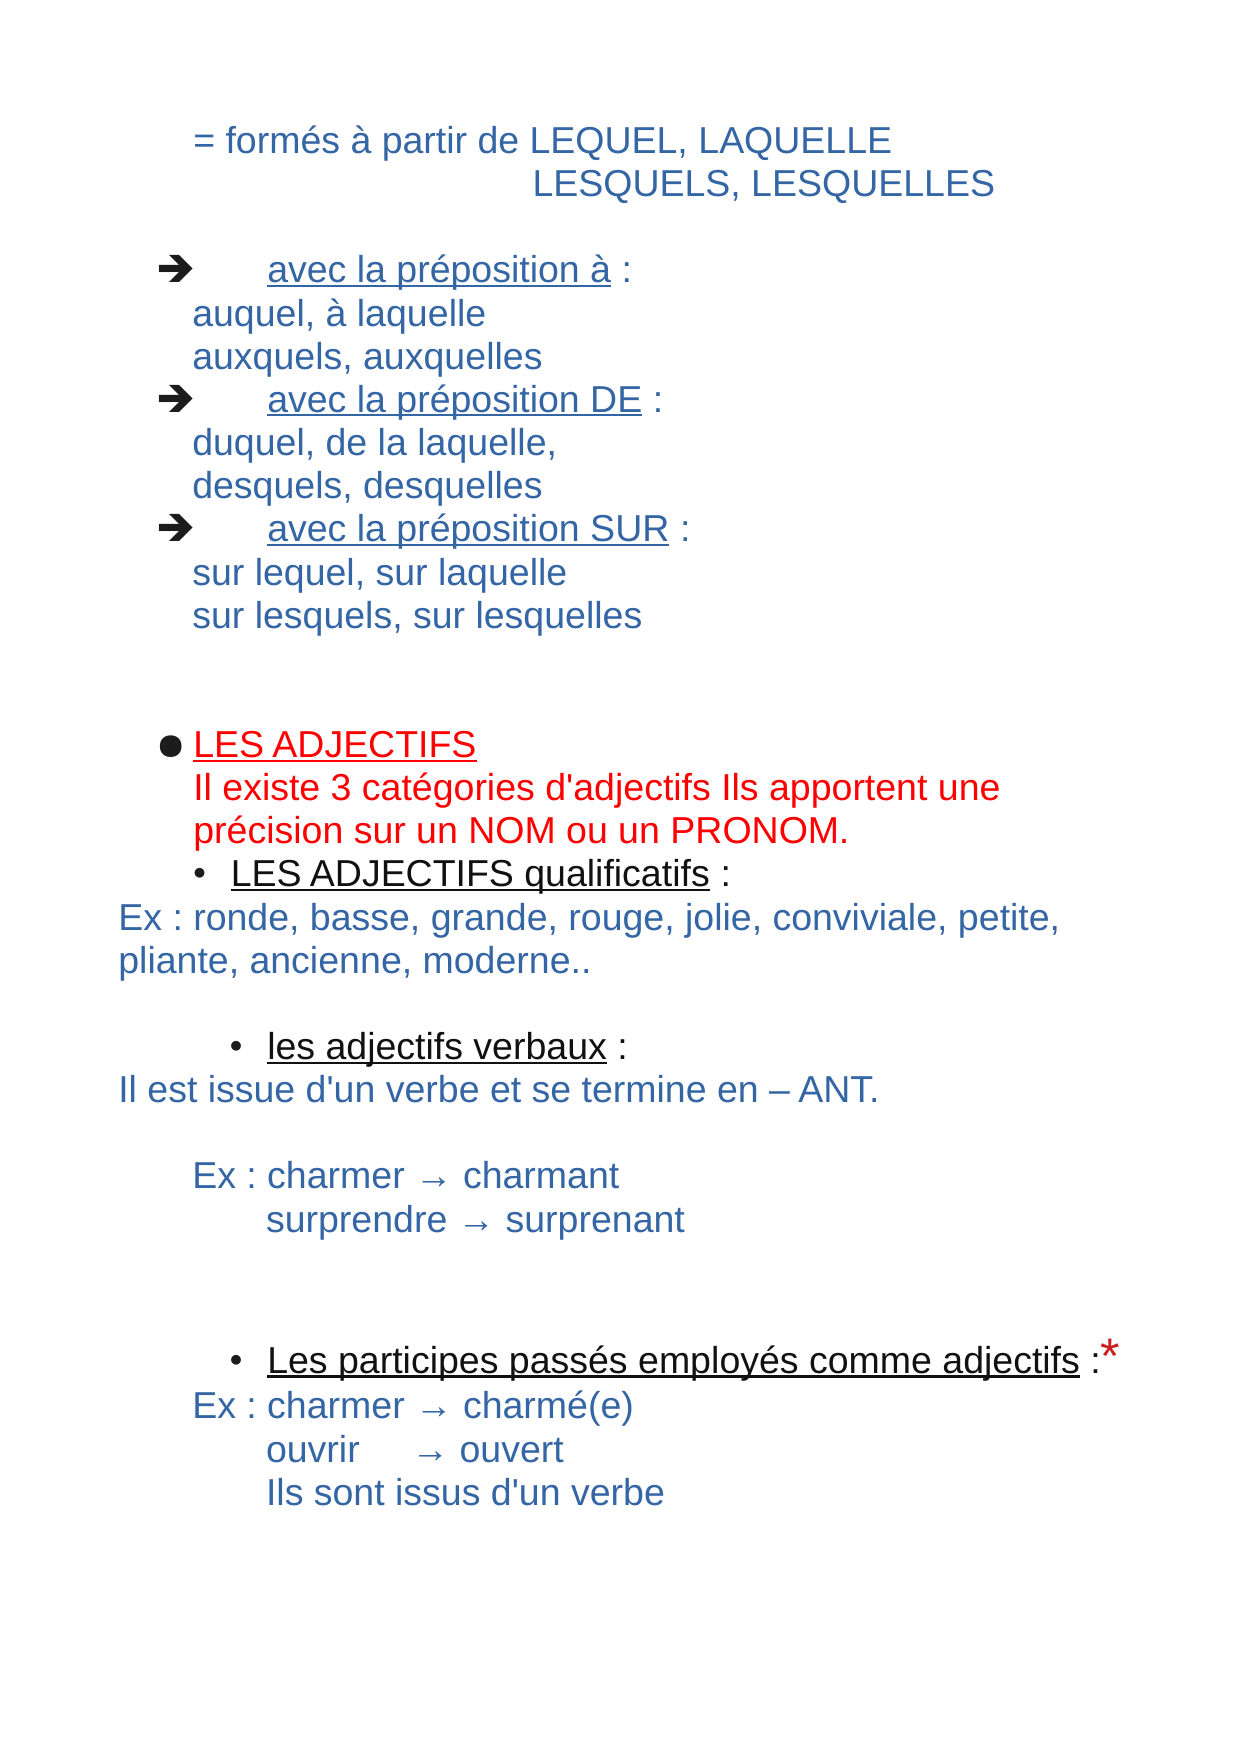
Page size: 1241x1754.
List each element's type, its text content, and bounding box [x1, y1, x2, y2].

list LES ADJECTIFS [156, 722, 1122, 765]
text Ex : ronde, basse, grande, rouge, jolie, conviviale, petite, pliante, ancienne, moderne.. [118, 895, 1122, 981]
text Il est issue d'un verbe et se termine en – ANT. [118, 1067, 1122, 1111]
text Ils sont issus d'un verbe [118, 1470, 1122, 1513]
list = formés à partir de LEQUEL, LAQUELLE [156, 118, 1122, 161]
text ouvrir → ouvert [118, 1427, 1122, 1470]
list LESQUELS, LESQUELLES [381, 161, 1122, 204]
text auxquels, auxquelles [118, 334, 1122, 377]
text Ex : charmer → charmé(e) [118, 1384, 1122, 1427]
list avec la préposition SUR : [156, 506, 1122, 550]
list Il existe 3 catégories d'adjectifs Ils apportent une précision sur un NOM ou un PRONOM. [156, 765, 1122, 852]
text sur lequel, sur laquelle [118, 550, 1122, 593]
list les adjectifs verbaux : [229, 1024, 1122, 1067]
list Les participes passés employés comme adjectifs :* [229, 1326, 1122, 1384]
text Ex : charmer → charmant [118, 1154, 1122, 1197]
list LES ADJECTIFS qualificatifs : [193, 852, 1122, 895]
text auquel, à laquelle [118, 291, 1122, 334]
list avec la préposition DE : [156, 377, 1122, 420]
text duquel, de la laquelle, [118, 420, 1122, 463]
text surprendre → surprenant [118, 1197, 1122, 1240]
text desquels, desquelles [118, 463, 1122, 506]
list avec la préposition à : [156, 247, 1122, 291]
text sur lesquels, sur lesquelles [118, 593, 1122, 636]
